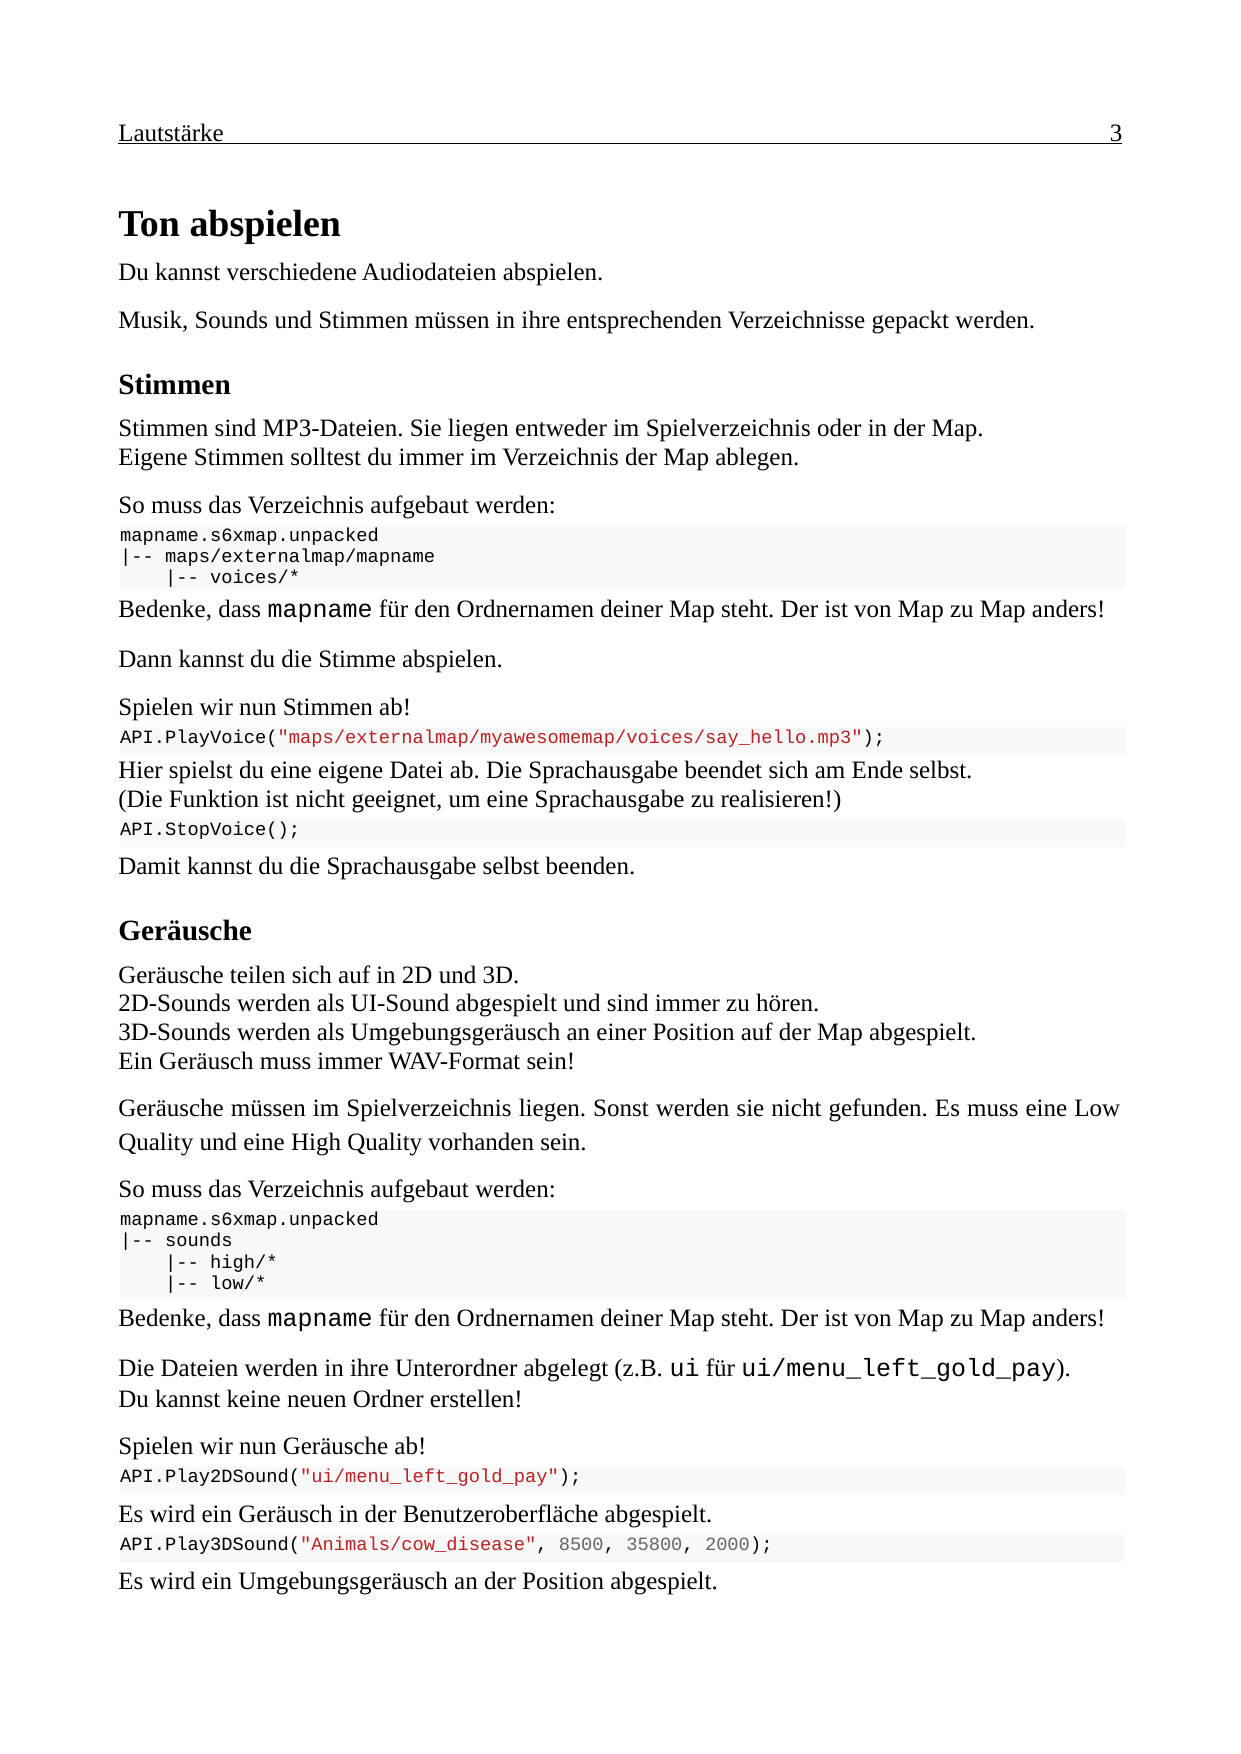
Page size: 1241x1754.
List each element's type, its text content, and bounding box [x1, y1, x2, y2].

text Hier spielst du eine eigene Datei ab. Die Sprachausgabe beendet sich am Ende selbst. [118, 739, 1122, 784]
text Es wird ein Geräusch in der Benutzeroberfläche abgespielt. [118, 1479, 1122, 1528]
text (Die Funktion ist nicht geeignet, um eine Sprachausgabe zu realisieren!) [118, 784, 1122, 812]
subtitle Stimmen [118, 367, 1122, 401]
text Spielen wir nun Geräusche ab! [118, 1431, 1122, 1460]
text So muss das Verzeichnis aufgebaut werden: [118, 490, 1122, 519]
text Damit kannst du die Sprachausgabe selbst beenden. [118, 831, 1122, 880]
text 2D-Sounds werden als UI-Sound abgespielt und sind immer zu hören. [118, 988, 1122, 1017]
text Musik, Sounds und Stimmen müssen in ihre entsprechenden Verzeichnisse gepackt werden. [118, 305, 1122, 334]
text Spielen wir nun Stimmen ab! [118, 692, 1122, 720]
text Bedenke, dass mapname für den Ordnernamen deiner Map steht. Der ist von Map zu Map anders! [118, 1222, 1122, 1334]
text Stimmen sind MP3-Dateien. Sie liegen entweder im Spielverzeichnis oder in der Map. [118, 413, 1122, 442]
text Bedenke, dass mapname für den Ordnernamen deiner Map steht. Der ist von Map zu Map anders! [118, 537, 1122, 625]
text So muss das Verzeichnis aufgebaut werden: [118, 1174, 1122, 1203]
text Geräusche müssen im Spielverzeichnis liegen. Sonst werden sie nicht gefunden. Es muss eine Low Quality und eine High Quality vorhanden sein. [118, 1093, 1122, 1155]
text Die Dateien werden in ihre Unterordner abgelegt (z.B. ui für ui/menu_left_gold_pay). [118, 1353, 1122, 1384]
text Ein Geräusch muss immer WAV-Format sein! [118, 1046, 1122, 1075]
text 3D-Sounds werden als Umgebungsgeräusch an einer Position auf der Map abgespielt. [118, 1017, 1122, 1046]
text Geräusche teilen sich auf in 2D und 3D. [118, 960, 1122, 988]
text Es wird ein Umgebungsgeräusch an der Position abgespielt. [118, 1547, 1122, 1595]
text Eigene Stimmen solltest du immer im Verzeichnis der Map ablegen. [118, 442, 1122, 471]
subtitle Ton abspielen [118, 201, 1122, 245]
text Dann kannst du die Stimme abspielen. [118, 644, 1122, 673]
text Du kannst verschiedene Audiodateien abspielen. [118, 257, 1122, 286]
text Du kannst keine neuen Ordner erstellen! [118, 1384, 1122, 1413]
subtitle Geräusche [118, 913, 1122, 947]
